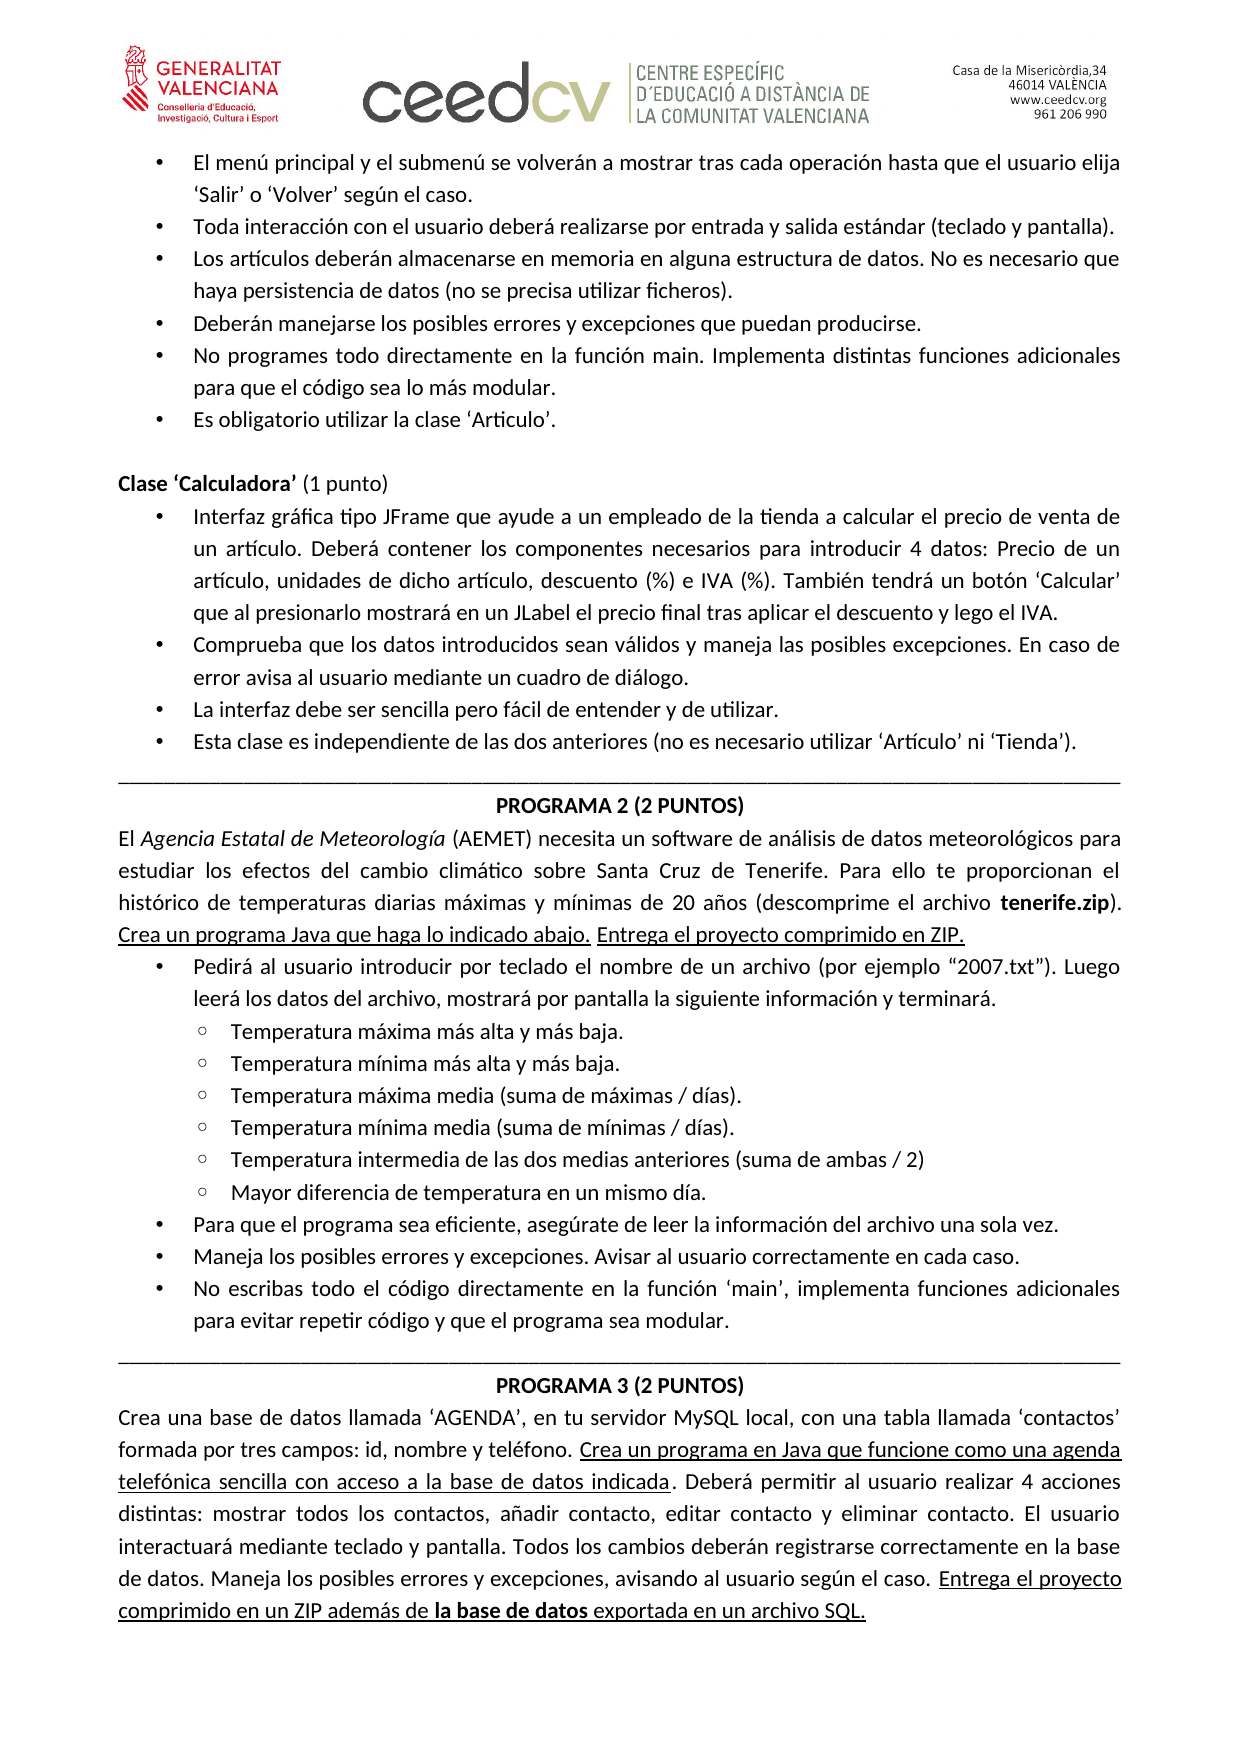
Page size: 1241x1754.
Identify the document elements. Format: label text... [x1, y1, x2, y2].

text El Agencia Estatal de Meteorología (AEMET) necesita un software de análisis de datos meteorológicos para estudiar los efectos del cambio climático sobre Santa Cruz de Tenerife. Para ello te proporcionan el histórico de temperaturas diarias máximas y mínimas de 20 años (descomprime el archivo tenerife.zip). Crea un programa Java que haga lo indicado abajo. Entrega el proyecto comprimido en ZIP. [118, 824, 1122, 948]
list Comprueba que los datos introducidos sean válidos y maneja las posibles excepciones. En caso de error avisa al usuario mediante un cuadro de diálogo. [156, 631, 1122, 691]
text PROGRAMA 2 (2 PUNTOS) [118, 791, 1122, 819]
text Crea una base de datos llamada ‘AGENDA’, en tu servidor MySQL local, con una tabla llamada ‘contactos’ formada por tres campos: id, nombre y teléfono. Crea un programa en Java que funcione como una agenda telefónica sencilla con acceso a la base de datos indicada. Deberá permitir al usuario realizar 4 acciones distintas: mostrar todos los contactos, añadir contacto, editar contacto y eliminar contacto. El usuario interactuará mediante teclado y pantalla. Todos los cambios deberán registrarse correctamente en la base de datos. Maneja los posibles errores y excepciones, avisando al usuario según el caso. Entrega el proyecto comprimido en un ZIP además de la base de datos exportada en un archivo SQL. [118, 1403, 1122, 1624]
list Es obligatorio utilizar la clase ‘Articulo’. [156, 405, 1122, 433]
list Para que el programa sea eficiente, asegúrate de leer la información del archivo una sola vez. [156, 1210, 1122, 1238]
list Esta clase es independiente de las dos anteriores (no es necesario utilizar ‘Artículo’ ni ‘Tienda’). [156, 727, 1122, 755]
text Clase ‘Calculadora’ (1 punto) [118, 469, 1122, 498]
list Temperatura mínima más alta y más baja. [193, 1049, 1122, 1077]
text ________________________________________________________________________________________ [118, 1339, 1122, 1367]
list Temperatura máxima media (suma de máximas / días). [193, 1081, 1122, 1109]
list Temperatura máxima más alta y más baja. [193, 1017, 1122, 1045]
list La interfaz debe ser sencilla pero fácil de entender y de utilizar. [156, 695, 1122, 723]
list Maneja los posibles errores y excepciones. Avisar al usuario correctamente en cada caso. [156, 1242, 1122, 1270]
list Interfaz gráfica tipo JFrame que ayude a un empleado de la tienda a calcular el precio de venta de un artículo. Deberá contener los componentes necesarios para introducir 4 datos: Precio de un artículo, unidades de dicho artículo, descuento (%) e IVA (%). También tendrá un botón ‘Calcular’ que al presionarlo mostrará en un JLabel el precio final tras aplicar el descuento y lego el IVA. [156, 502, 1122, 626]
list No programes todo directamente en la función main. Implementa distintas funciones adicionales para que el código sea lo más modular. [156, 341, 1122, 401]
text ________________________________________________________________________________________ [118, 759, 1122, 787]
list Mayor diferencia de temperatura en un mismo día. [193, 1178, 1122, 1206]
picture [106, 21, 1129, 137]
list Temperatura intermedia de las dos medias anteriores (suma de ambas / 2) [193, 1146, 1122, 1173]
list El menú principal y el submenú se volverán a mostrar tras cada operación hasta que el usuario elija ‘Salir’ o ‘Volver’ según el caso. [156, 148, 1122, 208]
text PROGRAMA 3 (2 PUNTOS) [118, 1371, 1122, 1399]
list Deberán manejarse los posibles errores y excepciones que puedan producirse. [156, 309, 1122, 337]
list Toda interacción con el usuario deberá realizarse por entrada y salida estándar (teclado y pantalla). [156, 212, 1122, 240]
list Los artículos deberán almacenarse en memoria en alguna estructura de datos. No es necesario que haya persistencia de datos (no se precisa utilizar ficheros). [156, 244, 1122, 304]
list Pedirá al usuario introducir por teclado el nombre de un archivo (por ejemplo “2007.txt”). Luego leerá los datos del archivo, mostrará por pantalla la siguiente información y terminará. [156, 952, 1122, 1013]
list No escribas todo el código directamente en la función ‘main’, implementa funciones adicionales para evitar repetir código y que el programa sea modular. [156, 1274, 1122, 1334]
list Temperatura mínima media (suma de mínimas / días). [193, 1113, 1122, 1141]
